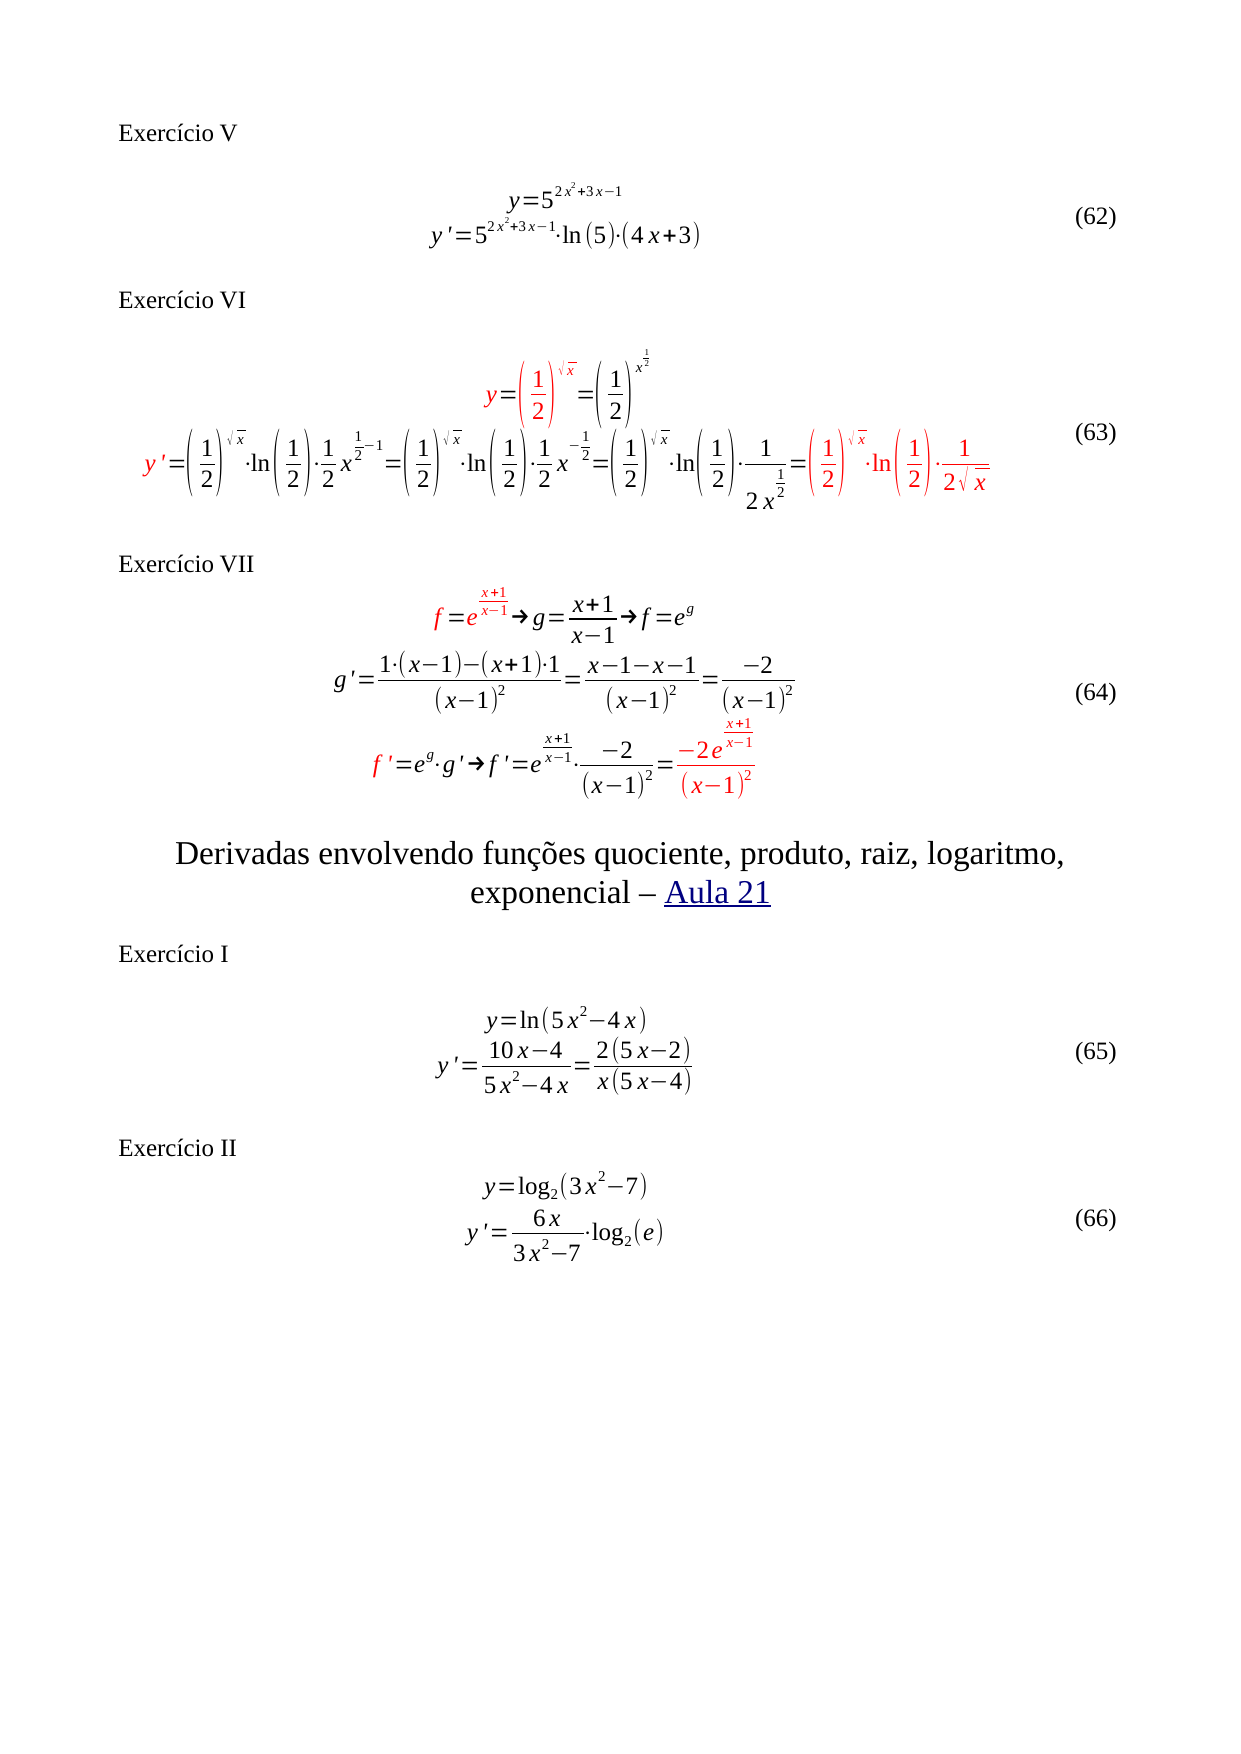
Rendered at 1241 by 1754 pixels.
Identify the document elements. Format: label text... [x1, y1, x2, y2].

table_header [118, 996, 1010, 1105]
table_header [118, 578, 1010, 805]
table_header [118, 176, 1010, 256]
text Exercício VII [118, 549, 1122, 577]
table_header [118, 1162, 1010, 1272]
text Exercício V [118, 118, 1122, 147]
table_header (66) [1010, 1162, 1122, 1272]
text Exercício VI [118, 285, 1122, 313]
table_header [118, 342, 1010, 520]
table_header (63) [1010, 342, 1122, 520]
text Derivadas envolvendo funções quociente, produto, raiz, logaritmo, exponencial – Aula 21 [118, 833, 1122, 910]
text Exercício I [118, 939, 1122, 968]
table_header (65) [1010, 996, 1122, 1105]
table_header (64) [1010, 578, 1122, 805]
table_header (62) [1010, 176, 1122, 256]
text Exercício II [118, 1133, 1122, 1162]
